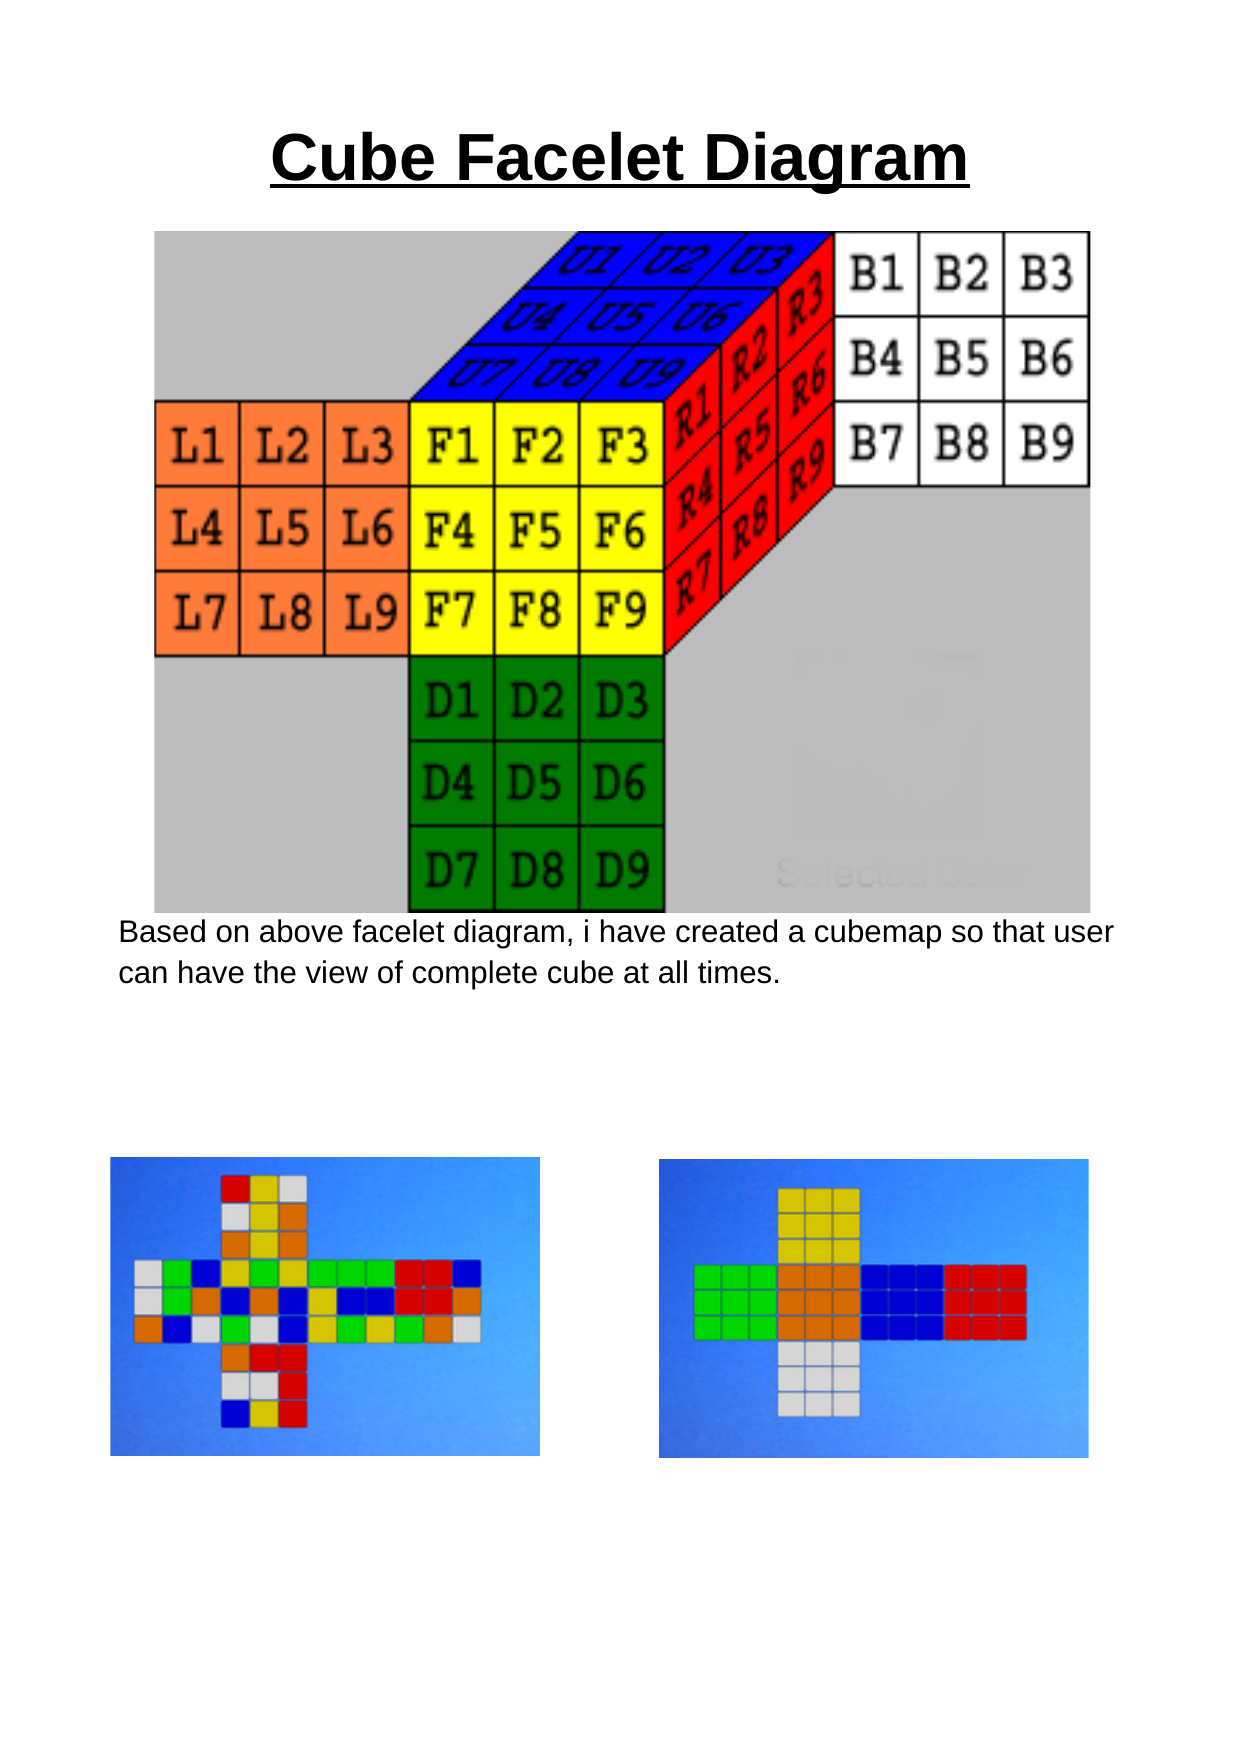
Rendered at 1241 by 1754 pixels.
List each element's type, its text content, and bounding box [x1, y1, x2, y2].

picture [659, 1159, 1089, 1458]
text Based on above facelet diagram, i have created a cubemap so that user can have the view of complete cube at all times. [118, 587, 1122, 990]
picture [154, 231, 1091, 913]
text Cube Facelet Diagram [118, 118, 1122, 195]
picture [110, 1157, 540, 1456]
